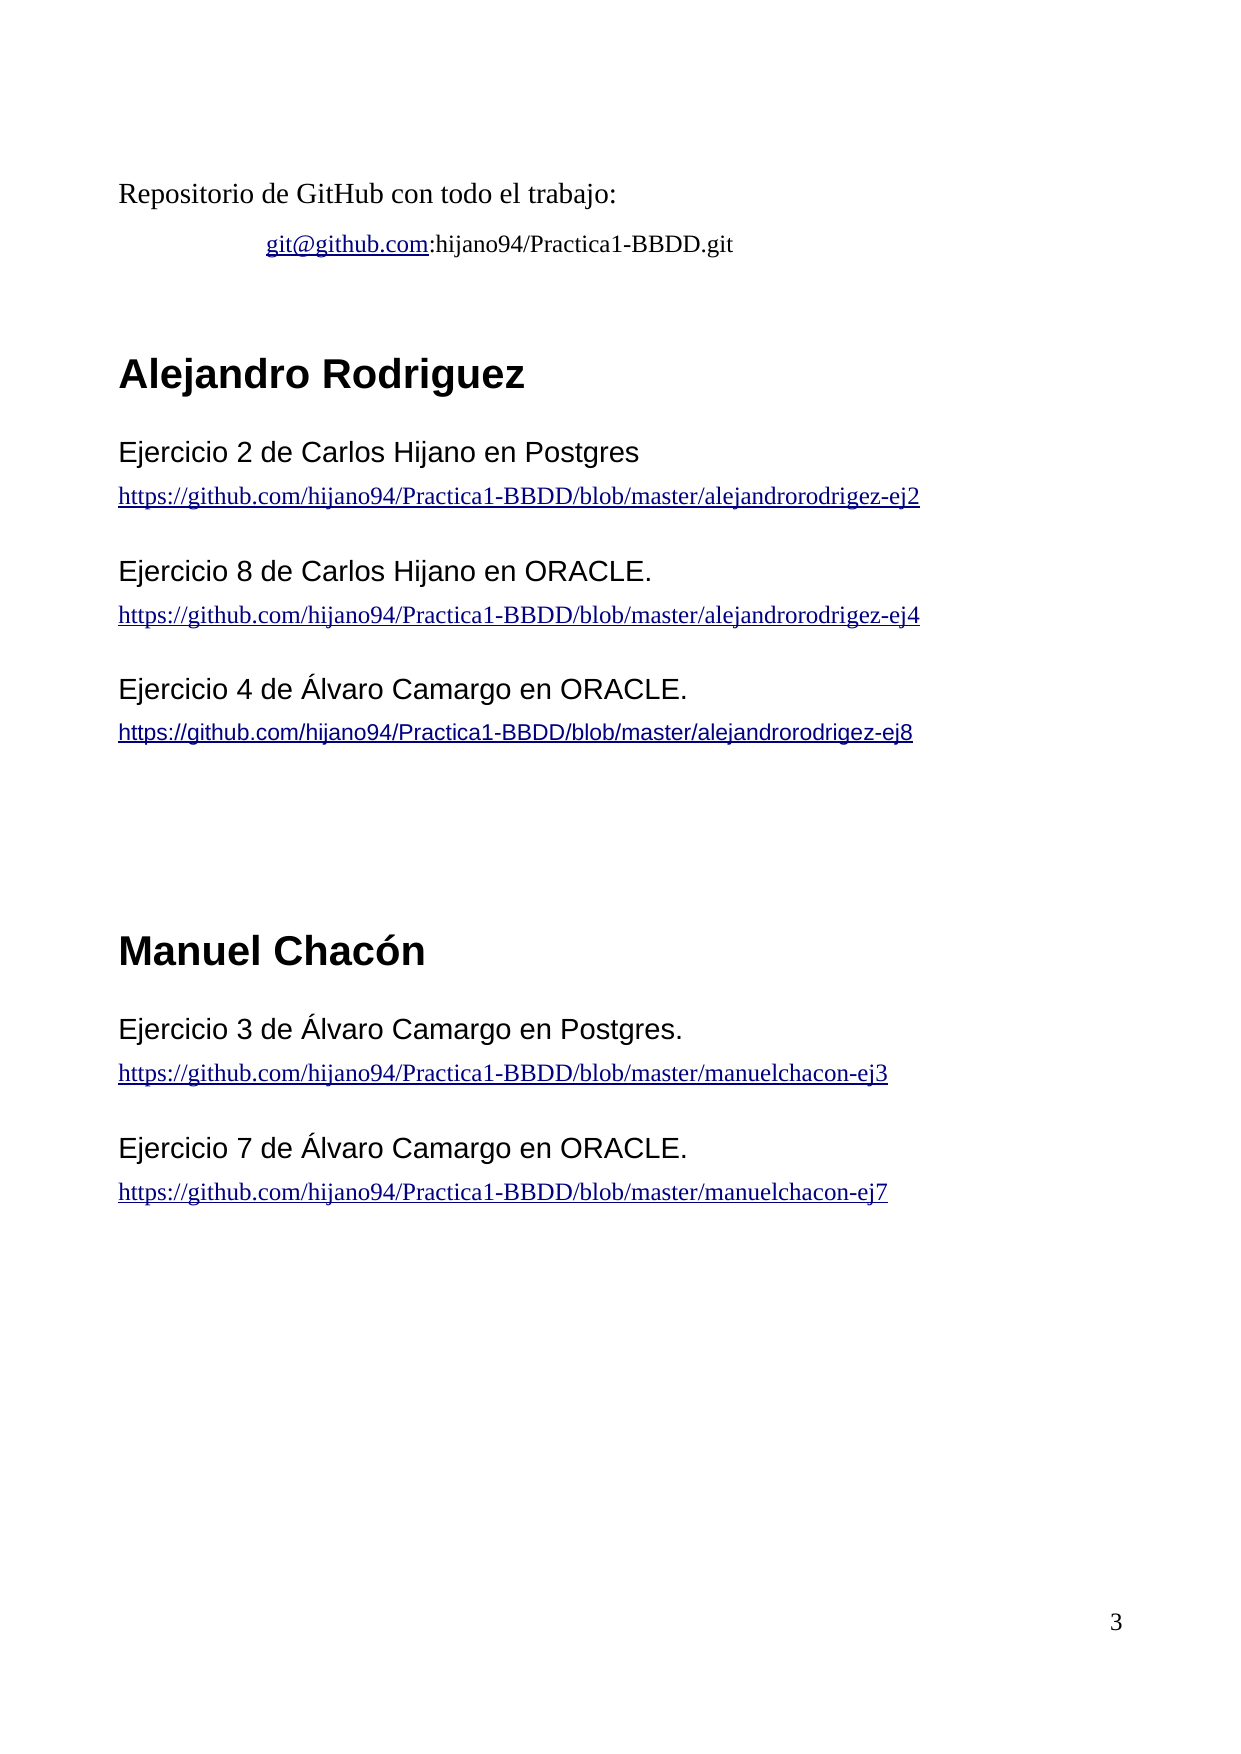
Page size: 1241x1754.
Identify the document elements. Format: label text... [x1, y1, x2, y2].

subtitle Manuel Chacón [118, 927, 1122, 975]
text https://github.com/hijano94/Practica1-BBDD/blob/master/alejandrorodrigez-ej4 [118, 600, 1122, 628]
text https://github.com/hijano94/Practica1-BBDD/blob/master/manuelchacon-ej7 [118, 1177, 1122, 1206]
subtitle Ejercicio 2 de Carlos Hijano en Postgres [118, 435, 1122, 469]
subtitle Ejercicio 7 de Álvaro Camargo en ORACLE. [118, 1131, 1122, 1164]
subtitle Alejandro Rodriguez [118, 350, 1122, 398]
text https://github.com/hijano94/Practica1-BBDD/blob/master/manuelchacon-ej3 [118, 1058, 1122, 1087]
text https://github.com/hijano94/Practica1-BBDD/blob/master/alejandrorodrigez-ej2 [118, 481, 1122, 510]
text git@github.com:hijano94/Practica1-BBDD.git [118, 229, 1122, 258]
subtitle Ejercicio 3 de Álvaro Camargo en Postgres. [118, 1012, 1122, 1046]
text Repositorio de GitHub con todo el trabajo: [118, 176, 1122, 210]
text https://github.com/hijano94/Practica1-BBDD/blob/master/alejandrorodrigez-ej8 [118, 718, 1122, 745]
subtitle Ejercicio 4 de Álvaro Camargo en ORACLE. [118, 672, 1122, 706]
subtitle Ejercicio 8 de Carlos Hijano en ORACLE. [118, 554, 1122, 587]
